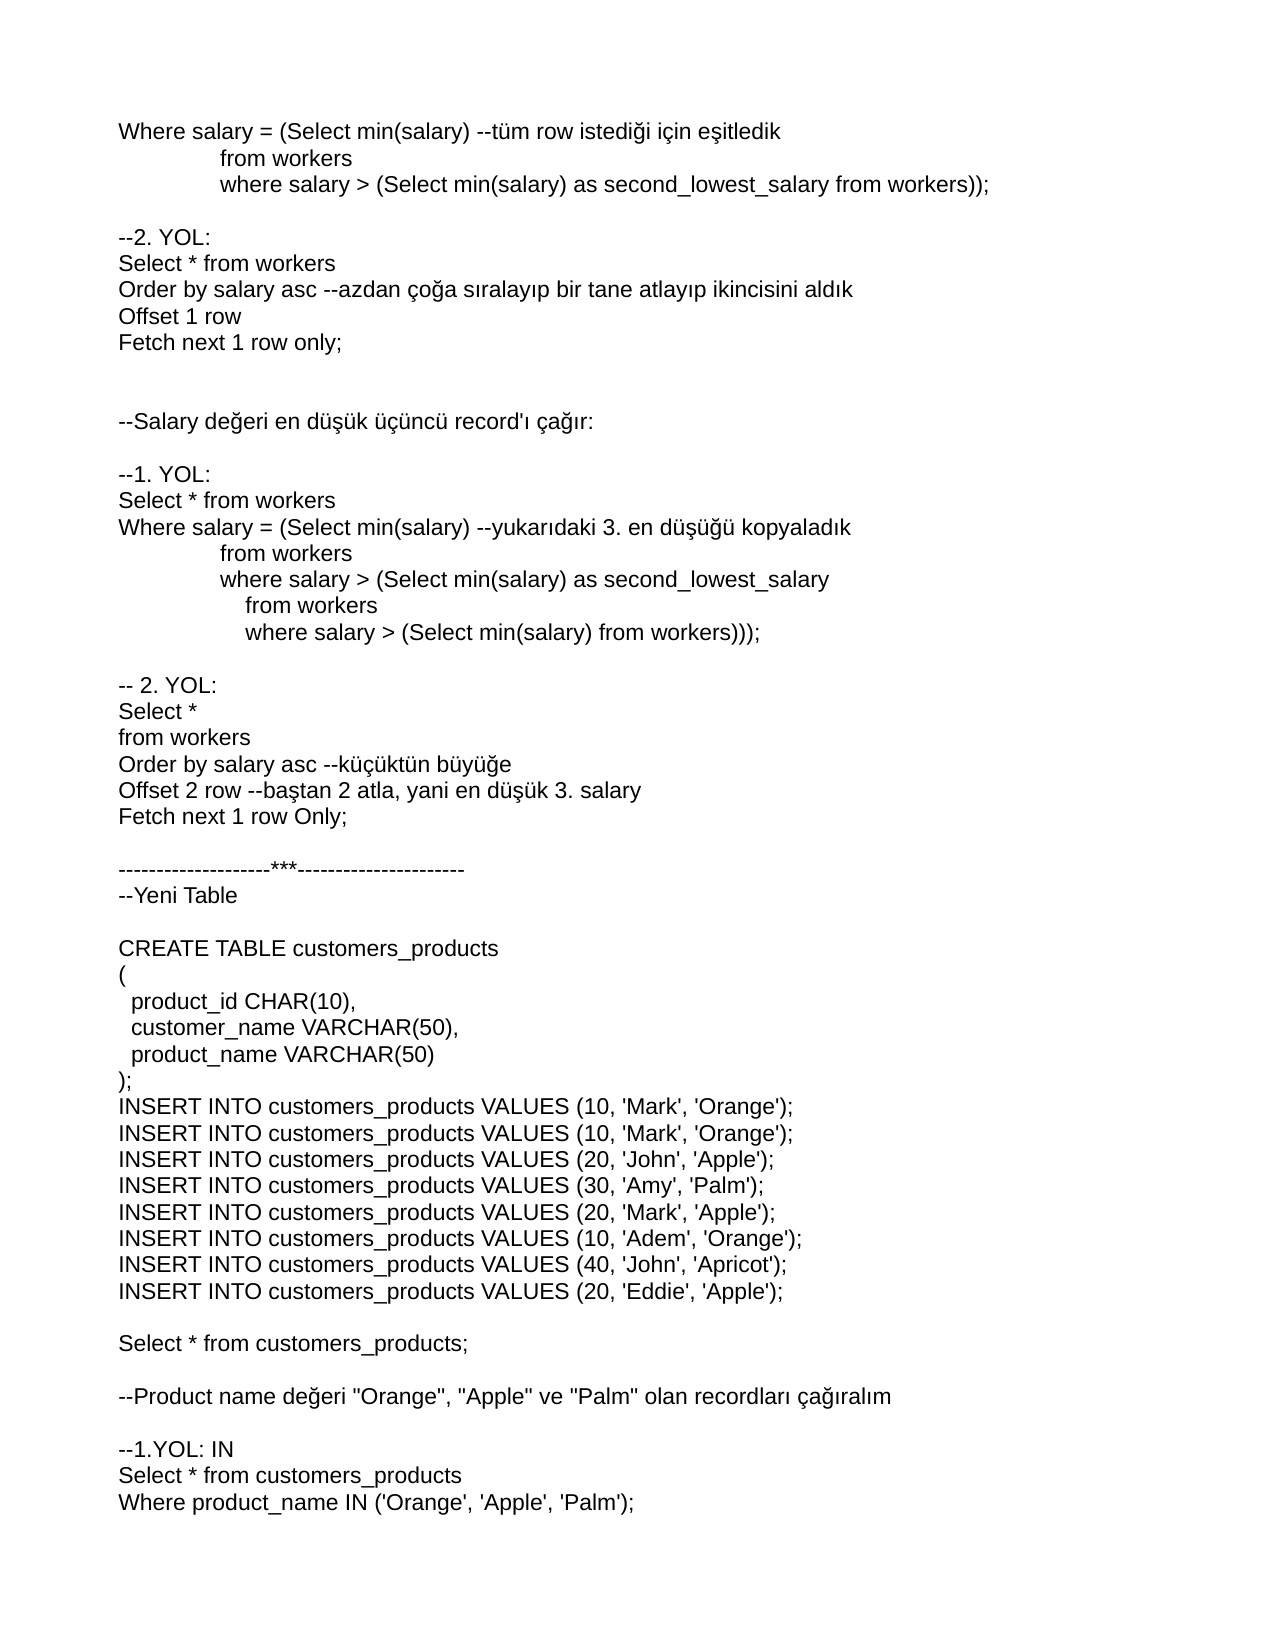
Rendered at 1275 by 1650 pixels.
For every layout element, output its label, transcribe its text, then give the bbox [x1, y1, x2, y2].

text --2. YOL: [118, 223, 1157, 250]
text Where salary = (Select min(salary) --yukarıdaki 3. en düşüğü kopyaladık [118, 513, 1157, 540]
text Order by salary asc --küçüktün büyüğe [118, 751, 1157, 777]
text --Salary değeri en düşük üçüncü record'ı çağır: [118, 408, 1157, 434]
text INSERT INTO customers_products VALUES (10, 'Mark', 'Orange'); [118, 1093, 1157, 1119]
text INSERT INTO customers_products VALUES (30, 'Amy', 'Palm'); [118, 1172, 1157, 1199]
text -- 2. YOL: [118, 672, 1157, 698]
text INSERT INTO customers_products VALUES (10, 'Mark', 'Orange'); [118, 1119, 1157, 1146]
text product_name VARCHAR(50) [118, 1041, 1157, 1067]
text Order by salary asc --azdan çoğa sıralayıp bir tane atlayıp ikincisini aldık [118, 276, 1157, 303]
text Where product_name IN ('Orange', 'Apple', 'Palm'); [118, 1488, 1157, 1515]
text ( [118, 961, 1157, 988]
text Fetch next 1 row only; [118, 329, 1157, 355]
text --1.YOL: IN [118, 1436, 1157, 1462]
text Where salary = (Select min(salary) --tüm row istediği için eşitledik [118, 118, 1157, 144]
text product_id CHAR(10), [118, 988, 1157, 1014]
text ); [118, 1067, 1157, 1093]
text --Yeni Table [118, 882, 1157, 909]
text Select * from customers_products; [118, 1330, 1157, 1357]
text Select * from customers_products [118, 1462, 1157, 1488]
text Select * from workers [118, 250, 1157, 276]
text Offset 1 row [118, 303, 1157, 329]
text --1. YOL: [118, 461, 1157, 487]
text INSERT INTO customers_products VALUES (10, 'Adem', 'Orange'); [118, 1225, 1157, 1251]
text INSERT INTO customers_products VALUES (20, 'Mark', 'Apple'); [118, 1199, 1157, 1225]
text where salary > (Select min(salary) as second_lowest_salary [118, 566, 1157, 592]
text customer_name VARCHAR(50), [118, 1014, 1157, 1041]
text --Product name değeri "Orange", "Apple" ve "Palm" olan recordları çağıralım [118, 1383, 1157, 1409]
text INSERT INTO customers_products VALUES (20, 'Eddie', 'Apple'); [118, 1278, 1157, 1304]
text from workers [118, 144, 1157, 171]
text INSERT INTO customers_products VALUES (20, 'John', 'Apple'); [118, 1146, 1157, 1172]
text where salary > (Select min(salary) as second_lowest_salary from workers)); [118, 171, 1157, 197]
text where salary > (Select min(salary) from workers))); [118, 619, 1157, 645]
text --------------------***---------------------- [118, 856, 1157, 882]
text Offset 2 row --baştan 2 atla, yani en düşük 3. salary [118, 777, 1157, 803]
text from workers [118, 592, 1157, 619]
text Select * [118, 698, 1157, 724]
text Select * from workers [118, 487, 1157, 513]
text from workers [118, 540, 1157, 566]
text INSERT INTO customers_products VALUES (40, 'John', 'Apricot'); [118, 1251, 1157, 1278]
text Fetch next 1 row Only; [118, 803, 1157, 830]
text from workers [118, 724, 1157, 751]
text CREATE TABLE customers_products [118, 935, 1157, 961]
